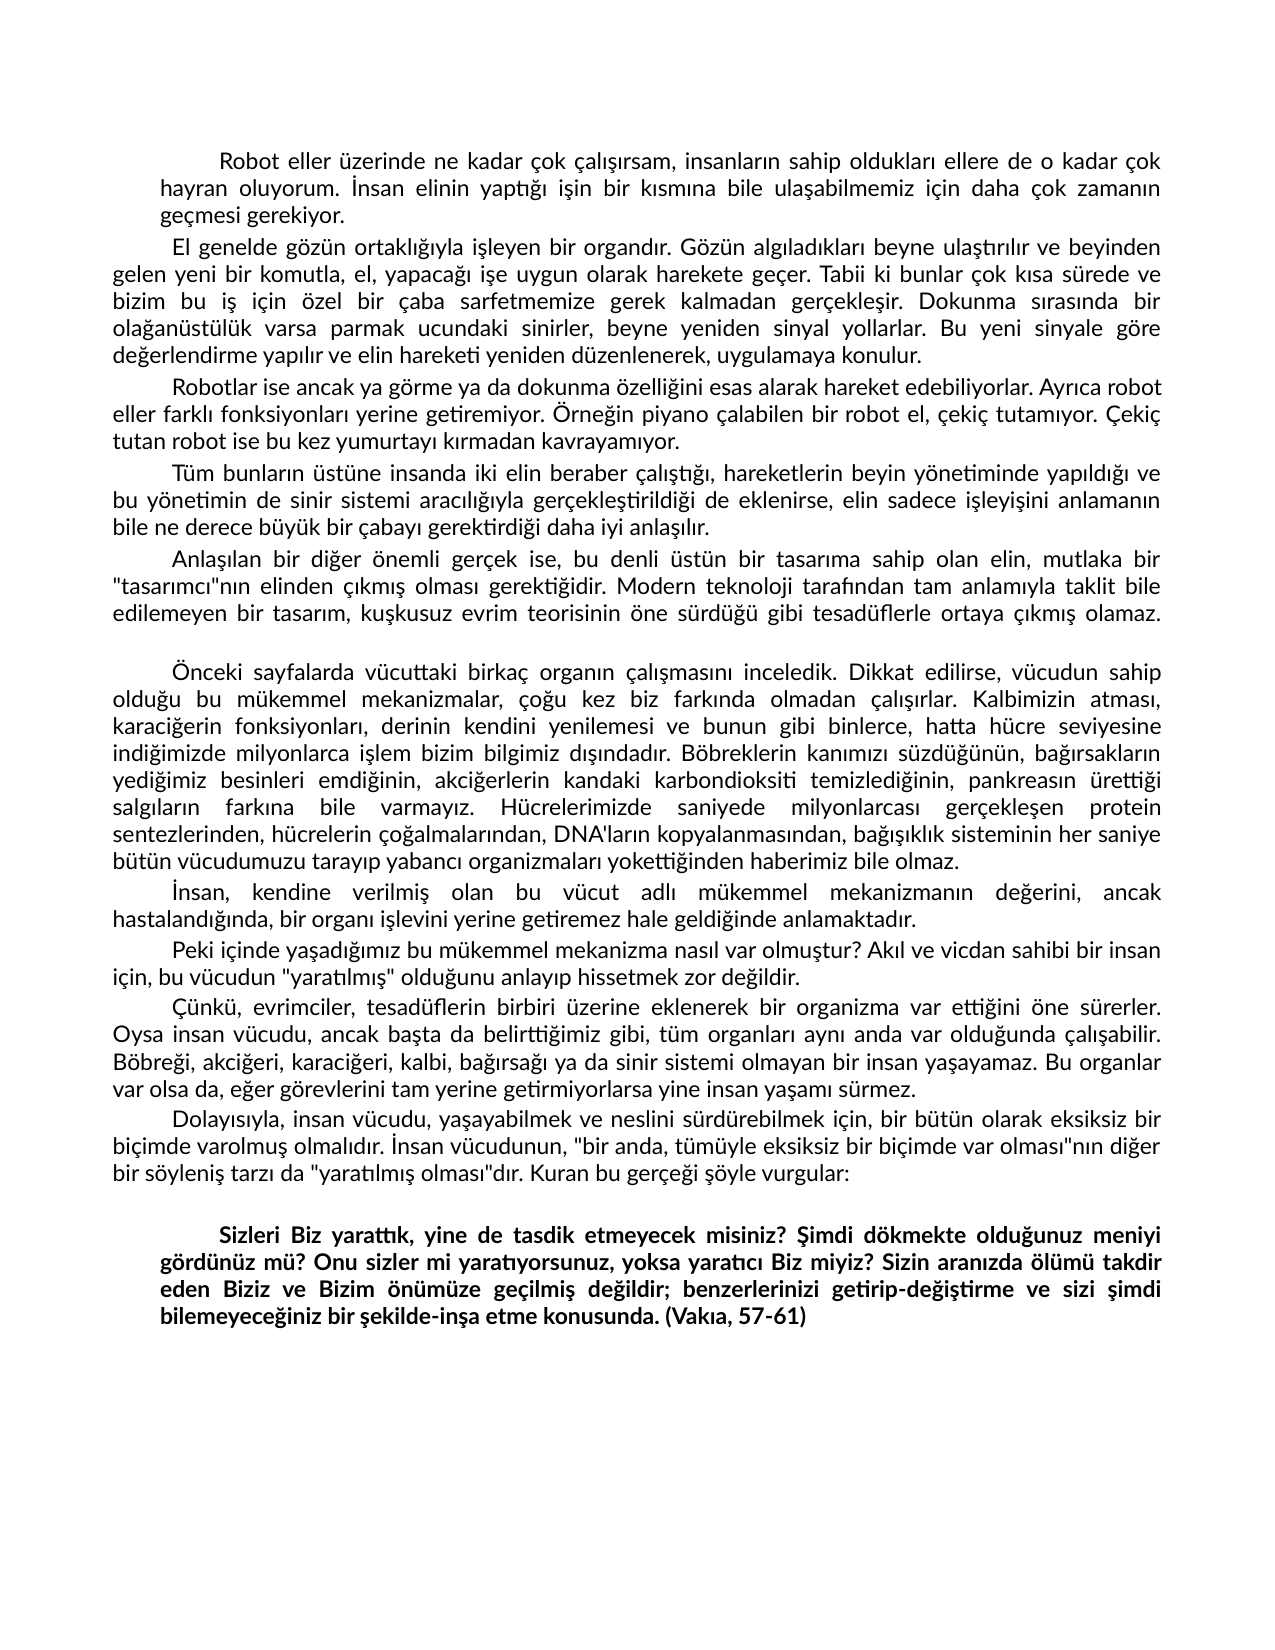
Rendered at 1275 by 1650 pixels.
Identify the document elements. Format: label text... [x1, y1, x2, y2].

text Önceki sayfalarda vücuttaki birkaç organın çalışmasını inceledik. Dikkat edilirse, vücudun sahip olduğu bu mükemmel mekanizmalar, çoğu kez biz farkında olmadan çalışırlar. Kalbimizin atması, karaciğerin fonksiyonları, derinin kendini yenilemesi ve bunun gibi binlerce, hatta hücre seviyesine indiğimizde milyonlarca işlem bizim bilgimiz dışındadır. Böbreklerin kanımızı süzdüğünün, bağırsakların yediğimiz besinleri emdiğinin, akciğerlerin kandaki karbondioksiti temizlediğinin, pankreasın ürettiği salgıların farkına bile varmayız. Hücrelerimizde saniyede milyonlarcası gerçekleşen protein sentezlerinden, hücrelerin çoğalmalarından, DNA'ların kopyalanmasından, bağışıklık sisteminin her saniye bütün vücudumuzu tarayıp yabancı organizmaları yokettiğinden haberimiz bile olmaz. [112, 658, 1162, 875]
text Robot eller üzerinde ne kadar çok çalışırsam, insanların sahip oldukları ellere de o kadar çok hayran oluyorum. İnsan elinin yaptığı işin bir kısmına bile ulaşabilmemiz için daha çok zamanın geçmesi gerekiyor. [160, 148, 1162, 229]
text Dolayısıyla, insan vücudu, yaşayabilmek ve neslini sürdürebilmek için, bir bütün olarak eksiksiz bir biçimde varolmuş olmalıdır. İnsan vücudunun, "bir anda, tümüyle eksiksiz bir biçimde var olması"nın diğer bir söyleniş tarzı da "yaratılmış olması"dır. Kuran bu gerçeği şöyle vurgular: [112, 1106, 1162, 1187]
text Sizleri Biz yarattık, yine de tasdik etmeyecek misiniz? Şimdi dökmekte olduğunuz meniyi gördünüz mü? Onu sizler mi yaratıyorsunuz, yoksa yaratıcı Biz miyiz? Sizin aranızda ölümü takdir eden Biziz ve Bizim önümüze geçilmiş değildir; benzerlerinizi getirip-değiştirme ve sizi şimdi bilemeyeceğiniz bir şekilde-inşa etme konusunda. (Vakıa, 57-61) [160, 1221, 1162, 1330]
text Peki içinde yaşadığımız bu mükemmel mekanizma nasıl var olmuştur? Akıl ve vicdan sahibi bir insan için, bu vücudun "yaratılmış" olduğunu anlayıp hissetmek zor değildir. [112, 936, 1162, 991]
text El genelde gözün ortaklığıyla işleyen bir organdır. Gözün algıladıkları beyne ulaştırılır ve beyinden gelen yeni bir komutla, el, yapacağı işe uygun olarak harekete geçer. Tabii ki bunlar çok kısa sürede ve bizim bu iş için özel bir çaba sarfetmemize gerek kalmadan gerçekleşir. Dokunma sırasında bir olağanüstülük varsa parmak ucundaki sinirler, beyne yeniden sinyal yollarlar. Bu yeni sinyale göre değerlendirme yapılır ve elin hareketi yeniden düzenlenerek, uygulamaya konulur. [112, 234, 1162, 369]
text Tüm bunların üstüne insanda iki elin beraber çalıştığı, hareketlerin beyin yönetiminde yapıldığı ve bu yönetimin de sinir sistemi aracılığıyla gerçekleştirildiği de eklenirse, elin sadece işleyişini anlamanın bile ne derece büyük bir çabayı gerektirdiği daha iyi anlaşılır. [112, 460, 1162, 541]
text Robotlar ise ancak ya görme ya da dokunma özelliğini esas alarak hareket edebiliyorlar. Ayrıca robot eller farklı fonksiyonları yerine getiremiyor. Örneğin piyano çalabilen bir robot el, çekiç tutamıyor. Çekiç tutan robot ise bu kez yumurtayı kırmadan kavrayamıyor. [112, 374, 1162, 455]
text Anlaşılan bir diğer önemli gerçek ise, bu denli üstün bir tasarıma sahip olan elin, mutlaka bir "tasarımcı"nın elinden çıkmış olması gerektiğidir. Modern teknoloji tarafından tam anlamıyla taklit bile edilemeyen bir tasarım, kuşkusuz evrim teorisinin öne sürdüğü gibi tesadüflerle ortaya çıkmış olamaz. APAÇIK OLAN YARATILIŞ [112, 546, 1162, 654]
text Çünkü, evrimciler, tesadüflerin birbiri üzerine eklenerek bir organizma var ettiğini öne sürerler. Oysa insan vücudu, ancak başta da belirttiğimiz gibi, tüm organları aynı anda var olduğunda çalışabilir. Böbreği, akciğeri, karaciğeri, kalbi, bağırsağı ya da sinir sistemi olmayan bir insan yaşayamaz. Bu organlar var olsa da, eğer görevlerini tam yerine getirmiyorlarsa yine insan yaşamı sürmez. [112, 994, 1162, 1102]
text İnsan, kendine verilmiş olan bu vücut adlı mükemmel mekanizmanın değerini, ancak hastalandığında, bir organı işlevini yerine getiremez hale geldiğinde anlamaktadır. [112, 879, 1162, 933]
